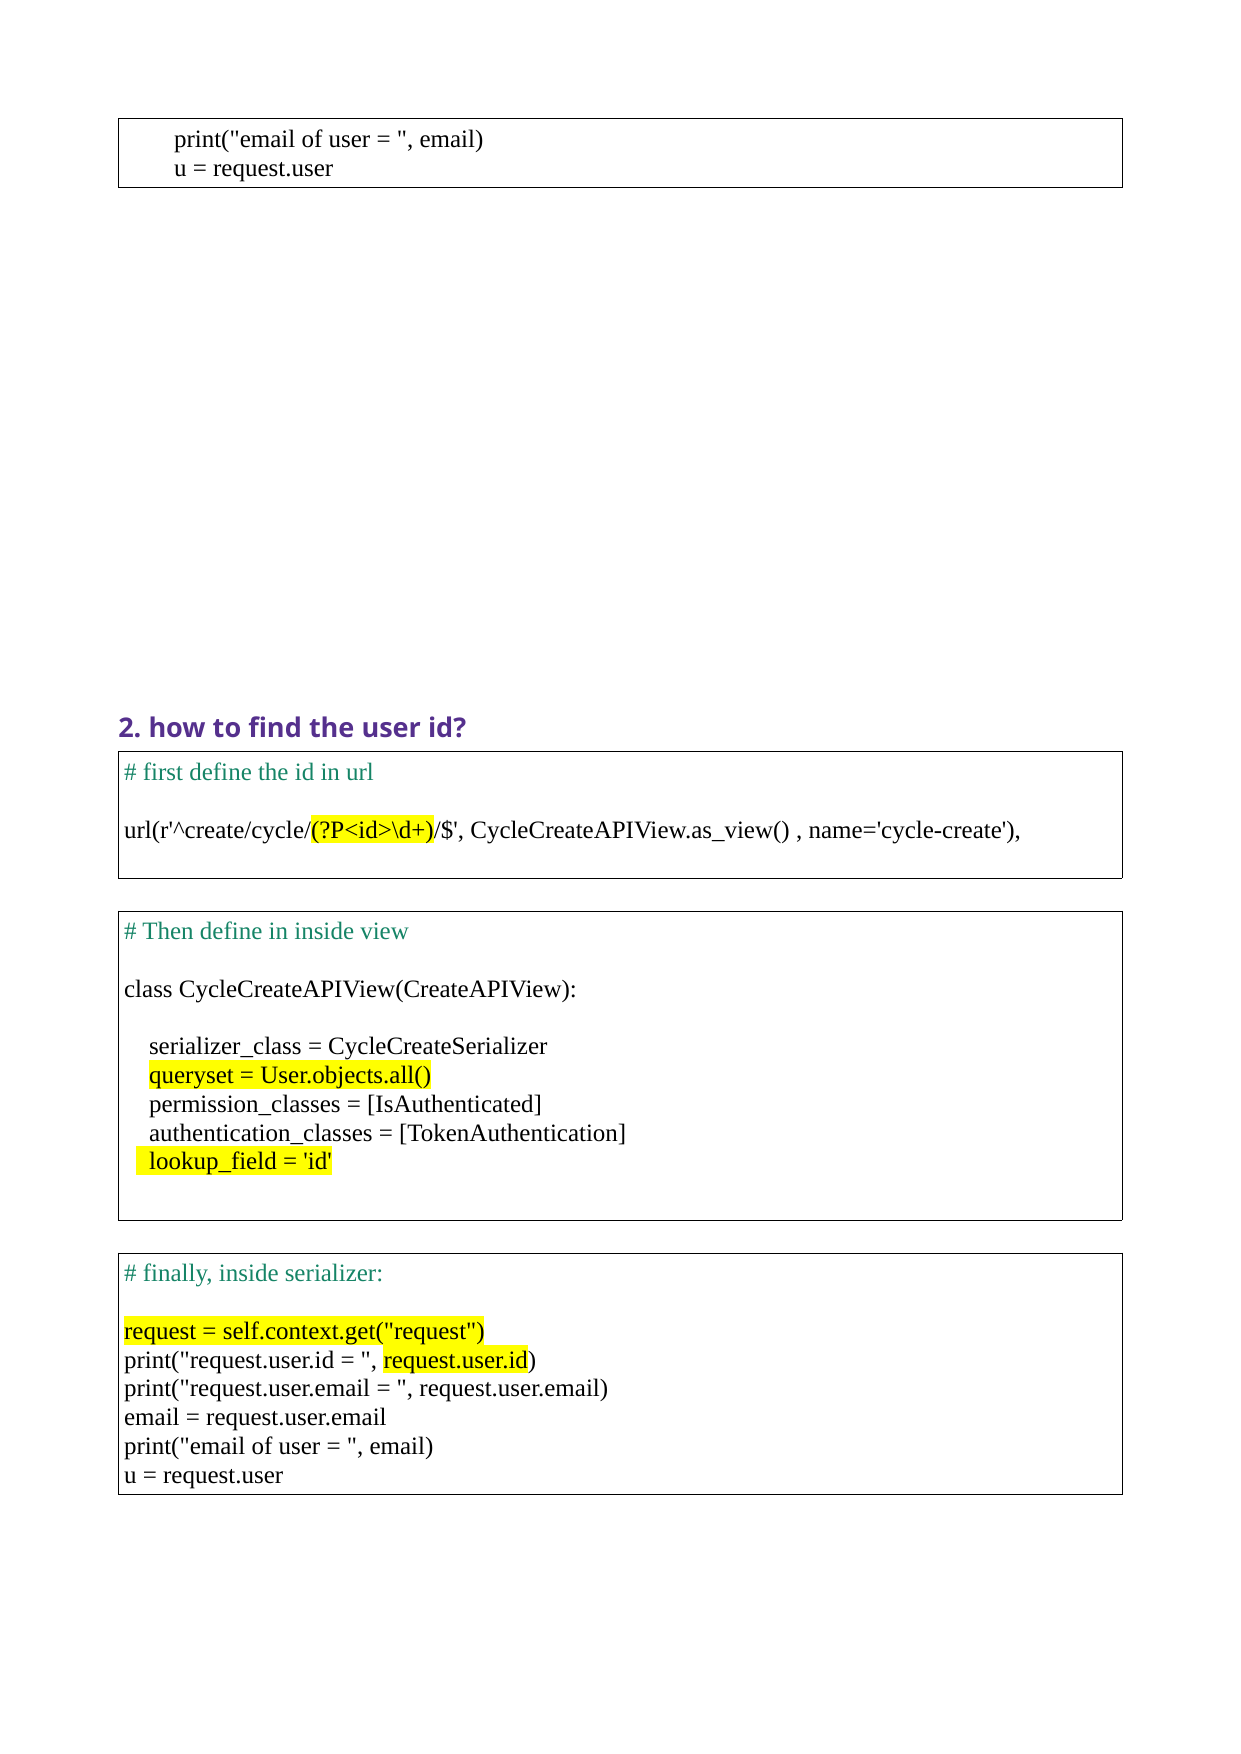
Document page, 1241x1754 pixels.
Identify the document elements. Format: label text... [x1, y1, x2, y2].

table_header # Then define in inside view class CycleCreateAPIView(CreateAPIView): serializer_class = CycleCreateSerializer queryset = User.objects.all() permission_classes = [IsAuthenticated] authentication_classes = [TokenAuthentication] lookup_field = 'id' [119, 842, 1122, 1151]
text 2. how to find the user id? [118, 640, 1122, 677]
table_header # finally, inside serializer: request = self.context.get("request") print("request.user.id = ", request.user.id) print("request.user.email = ", request.user.email) email = request.user.email print("email of user = ", email) u = request.user [119, 1185, 1122, 1425]
table_header # first define the id in url url(r'^create/cycle/(?P<id>\d+)/$', CycleCreateAPIView.as_view() , name='cycle-create'), [119, 683, 1122, 809]
